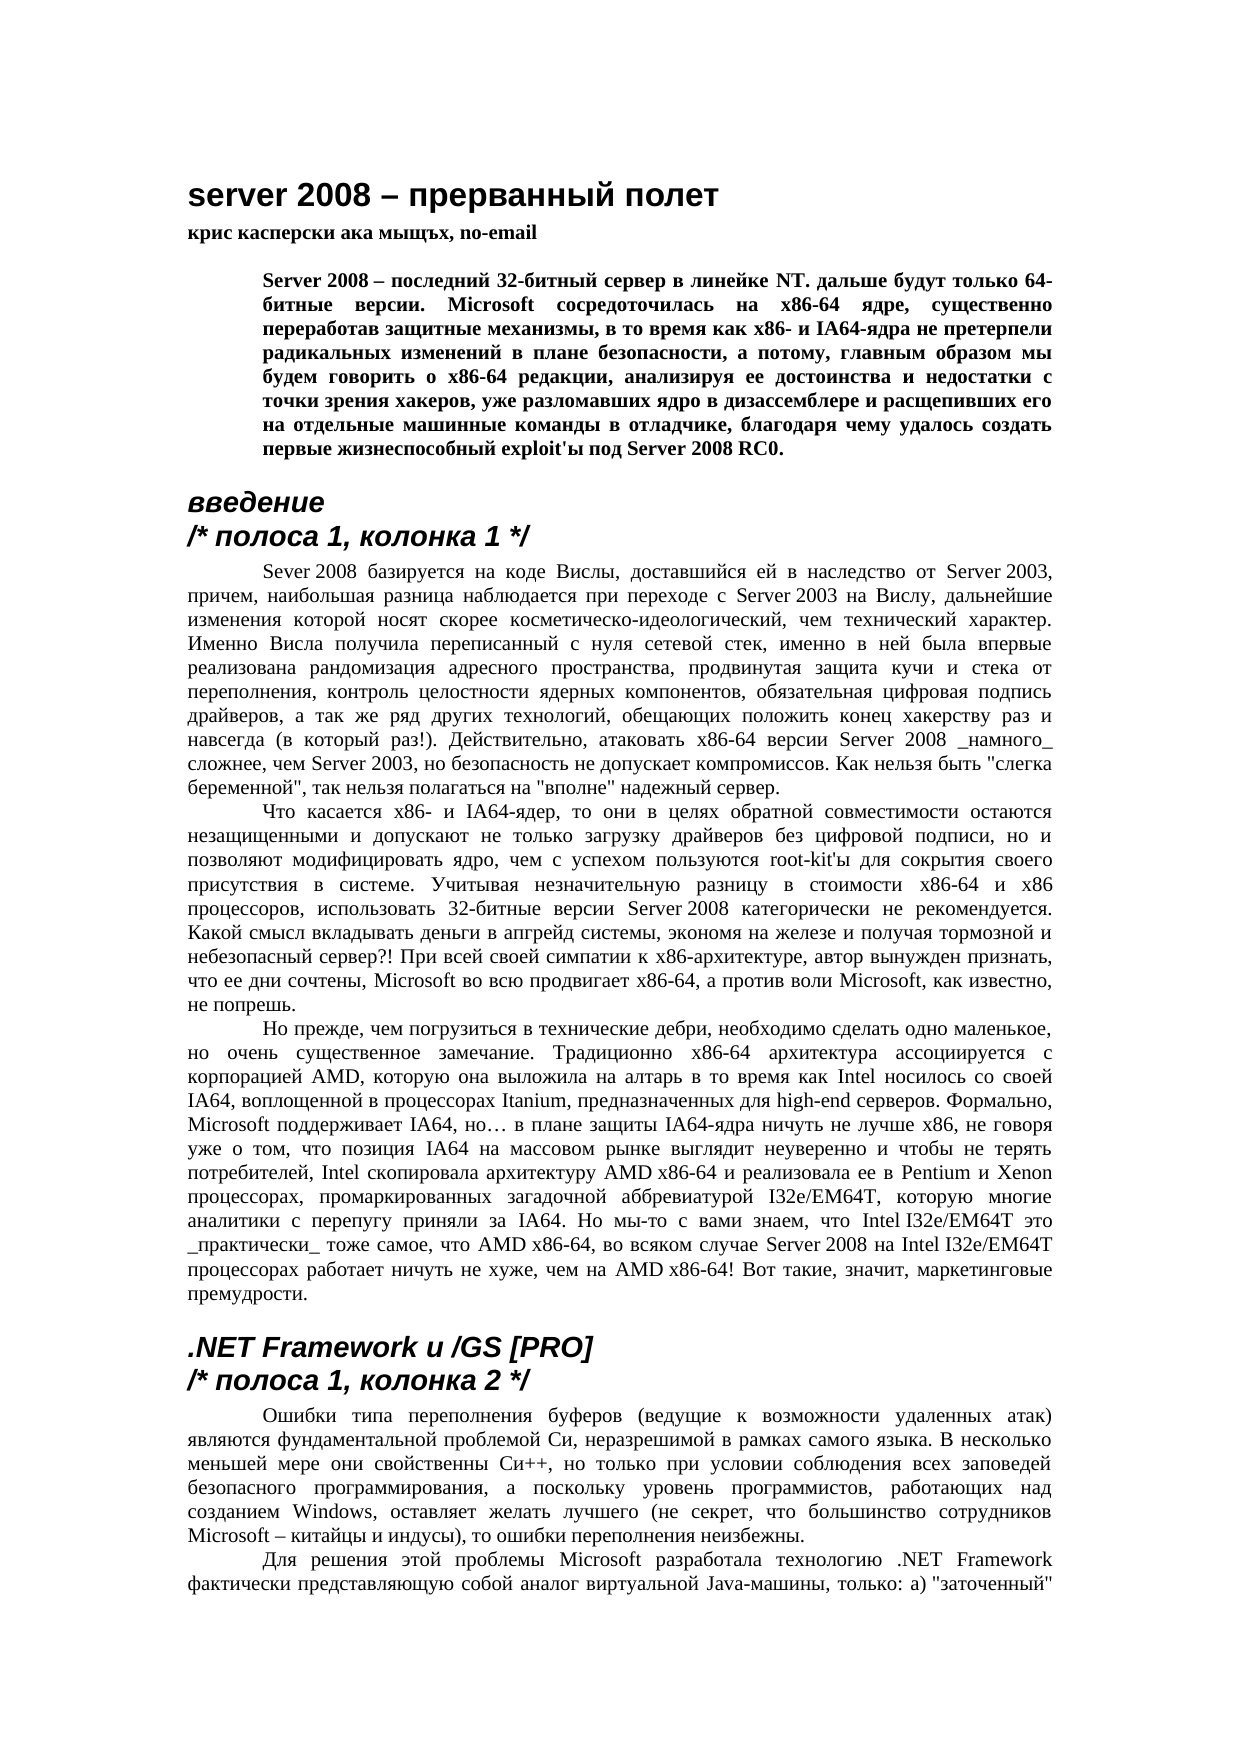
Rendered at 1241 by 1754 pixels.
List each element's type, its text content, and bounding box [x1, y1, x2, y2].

text Для решения этой проблемы Microsoft разработала технологию .NET Framework фактически представляющую собой аналог виртуальной Java-машины, только: а) "заточенный" [187, 1547, 1053, 1595]
subtitle .NET Framework и /GS [PRO] /* полоса 1, колонка 2 */ [187, 1329, 1053, 1397]
subtitle введение /* полоса 1, колонка 1 */ [187, 485, 1053, 552]
text Но прежде, чем погрузиться в технические дебри, необходимо сделать одно маленькое, но очень существенное замечание. Традиционно x86-64 архитектура ассоциируется с корпорацией AMD, которую она выложила на алтарь в то время как Intel носилось со своей IA64, воплощенной в процессорах Itanium, предназначенных для high-end серверов. Формально, Microsoft поддерживает IA64, но… в плане защиты IA64-ядра ничуть не лучше x86, не говоря уже о том, что позиция IA64 на массовом рынке выглядит неуверенно и чтобы не терять потребителей, Intel скопировала архитектуру AMD x86-64 и реализовала ее в Pentium и Xenon процессорах, промаркированных загадочной аббревиатурой I32e/EM64T, которую многие аналитики с перепугу приняли за IA64. Но мы-то с вами знаем, что Intel I32e/EM64T это _практически_ тоже самое, что AMD x86-64, во всяком случае Server 2008 на Intel I32e/EM64T процессорах работает ничуть не хуже, чем на AMD x86-64! Вот такие, значит, маркетинговые премудрости. [187, 1016, 1053, 1304]
text Server 2008 – последний 32-битный сервер в линейке NT. дальше будут только 64-битные версии. Microsoft сосредоточилась на x86-64 ядре, существенно переработав защитные механизмы, в то время как x86- и IA64-ядра не претерпели радикальных изменений в плане безопасности, а потому, главным образом мы будем говорить о x86-64 редакции, анализируя ее достоинства и недостатки с точки зрения хакеров, уже разломавших ядро в дизассемблере и расщепивших его на отдельные машинные команды в отладчике, благодаря чему удалось создать первые жизнеспособный exploit'ы под Server 2008 RC0. [262, 268, 1053, 460]
text Sever 2008 базируется на коде Вислы, доставшийся ей в наследство от Server 2003, причем, наибольшая разница наблюдается при переходе с Server 2003 на Вислу, дальнейшие изменения которой носят скорее косметическо-идеологический, чем технический характер. Именно Висла получила переписанный с нуля сетевой стек, именно в ней была впервые реализована рандомизация адресного пространства, продвинутая защита кучи и стека от переполнения, контроль целостности ядерных компонентов, обязательная цифровая подпись драйверов, а так же ряд других технологий, обещающих положить конец хакерству раз и навсегда (в который раз!). Действительно, атаковать x86-64 версии Server 2008 _намного_ сложнее, чем Server 2003, но безопасность не допускает компромиссов. Как нельзя быть "слегка беременной", так нельзя полагаться на "вполне" надежный сервер. [187, 559, 1053, 799]
text крис касперски ака мыщъх, no-email [187, 220, 1053, 244]
text Ошибки типа переполнения буферов (ведущие к возможности удаленных атак) являются фундаментальной проблемой Си, неразрешимой в рамках самого языка. В несколько меньшей мере они свойственны Си++, но только при условии соблюдения всех заповедей безопасного программирования, а поскольку уровень программистов, работающих над созданием Windows, оставляет желать лучшего (не секрет, что большинство сотрудников Microsoft – китайцы и индусы), то ошибки переполнения неизбежны. [187, 1403, 1053, 1547]
text Что касается x86- и IA64-ядер, то они в целях обратной совместимости остаются незащищенными и допускают не только загрузку драйверов без цифровой подписи, но и позволяют модифицировать ядро, чем с успехом пользуются root-kit'ы для сокрытия своего присутствия в системе. Учитывая незначительную разницу в стоимости x86-64 и x86 процессоров, использовать 32-битные версии Server 2008 категорически не рекомендуется. Какой смысл вкладывать деньги в апгрейд системы, экономя на железе и получая тормозной и небезопасный сервер?! При всей своей симпатии к x86-архитектуре, автор вынужден признать, что ее дни сочтены, Microsoft во всю продвигает x86-64, а против воли Microsoft, как известно, не попрешь. [187, 799, 1053, 1016]
subtitle server 2008 – прерванный полет [187, 175, 1053, 213]
